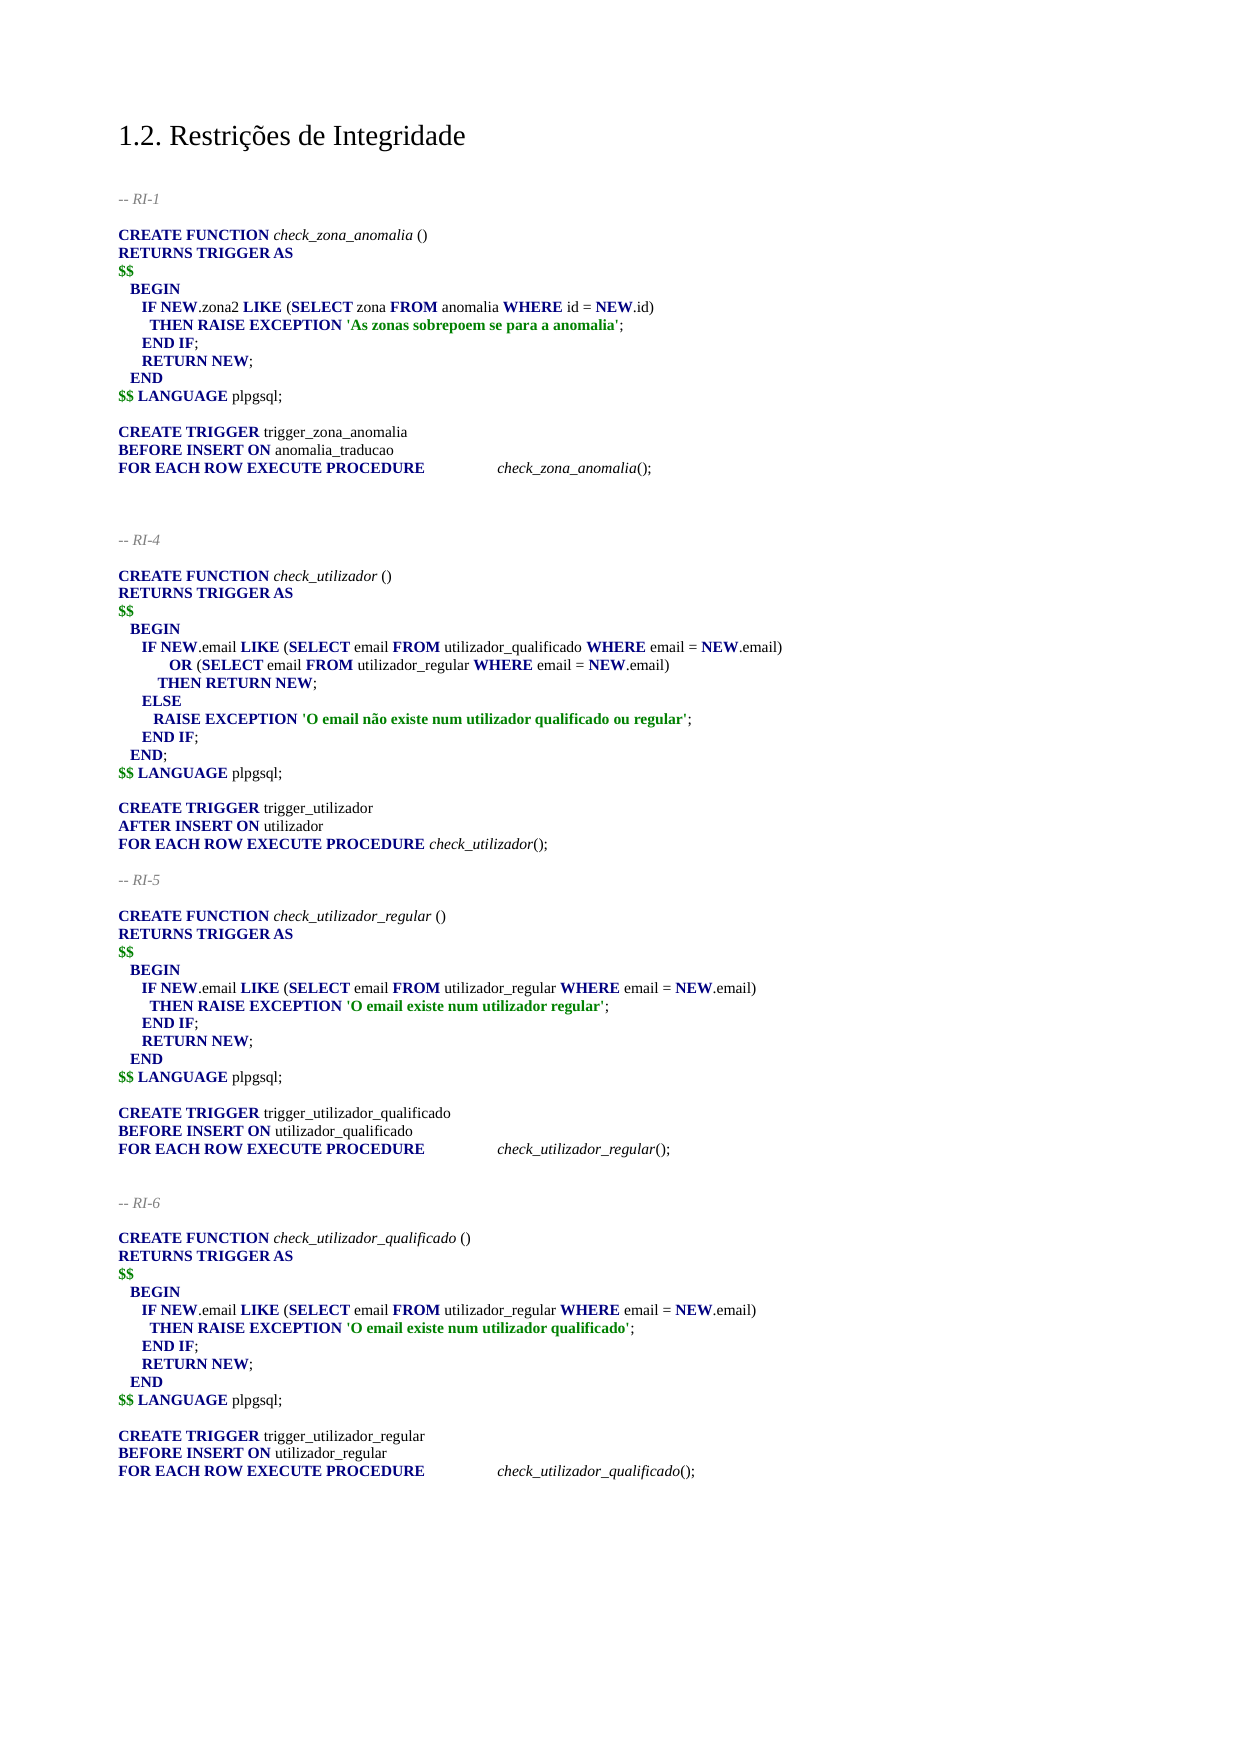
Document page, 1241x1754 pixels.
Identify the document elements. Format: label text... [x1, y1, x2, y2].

text 1.2. Restrições de Integridade [118, 118, 1122, 152]
text -- RI-1 CREATE FUNCTION check_zona_anomalia () RETURNS TRIGGER AS $$ BEGIN IF NEW.zona2 LIKE (SELECT zona FROM anomalia WHERE id = NEW.id) THEN RAISE EXCEPTION 'As zonas sobrepoem se para a anomalia'; END IF; RETURN NEW; END $$ LANGUAGE plpgsql; CREATE TRIGGER trigger_zona_anomalia BEFORE INSERT ON anomalia_traducao FOR EACH ROW EXECUTE PROCEDURE check_zona_anomalia(); -- RI-4 CREATE FUNCTION check_utilizador () RETURNS TRIGGER AS $$ BEGIN IF NEW.email LIKE (SELECT email FROM utilizador_qualificado WHERE email = NEW.email) OR (SELECT email FROM utilizador_regular WHERE email = NEW.email) THEN RETURN NEW; ELSE RAISE EXCEPTION 'O email não existe num utilizador qualificado ou regular'; END IF; END; $$ LANGUAGE plpgsql; CREATE TRIGGER trigger_utilizador AFTER INSERT ON utilizador FOR EACH ROW EXECUTE PROCEDURE check_utilizador(); -- RI-5 CREATE FUNCTION check_utilizador_regular () RETURNS TRIGGER AS $$ BEGIN IF NEW.email LIKE (SELECT email FROM utilizador_regular WHERE email = NEW.email) THEN RAISE EXCEPTION 'O email existe num utilizador regular'; END IF; RETURN NEW; END $$ LANGUAGE plpgsql; CREATE TRIGGER trigger_utilizador_qualificado BEFORE INSERT ON utilizador_qualificado FOR EACH ROW EXECUTE PROCEDURE check_utilizador_regular(); -- RI-6 CREATE FUNCTION check_utilizador_qualificado () RETURNS TRIGGER AS $$ BEGIN IF NEW.email LIKE (SELECT email FROM utilizador_regular WHERE email = NEW.email) THEN RAISE EXCEPTION 'O email existe num utilizador qualificado'; END IF; RETURN NEW; END $$ LANGUAGE plpgsql; CREATE TRIGGER trigger_utilizador_regular BEFORE INSERT ON utilizador_regular FOR EACH ROW EXECUTE PROCEDURE check_utilizador_qualificado(); [118, 190, 1122, 1480]
